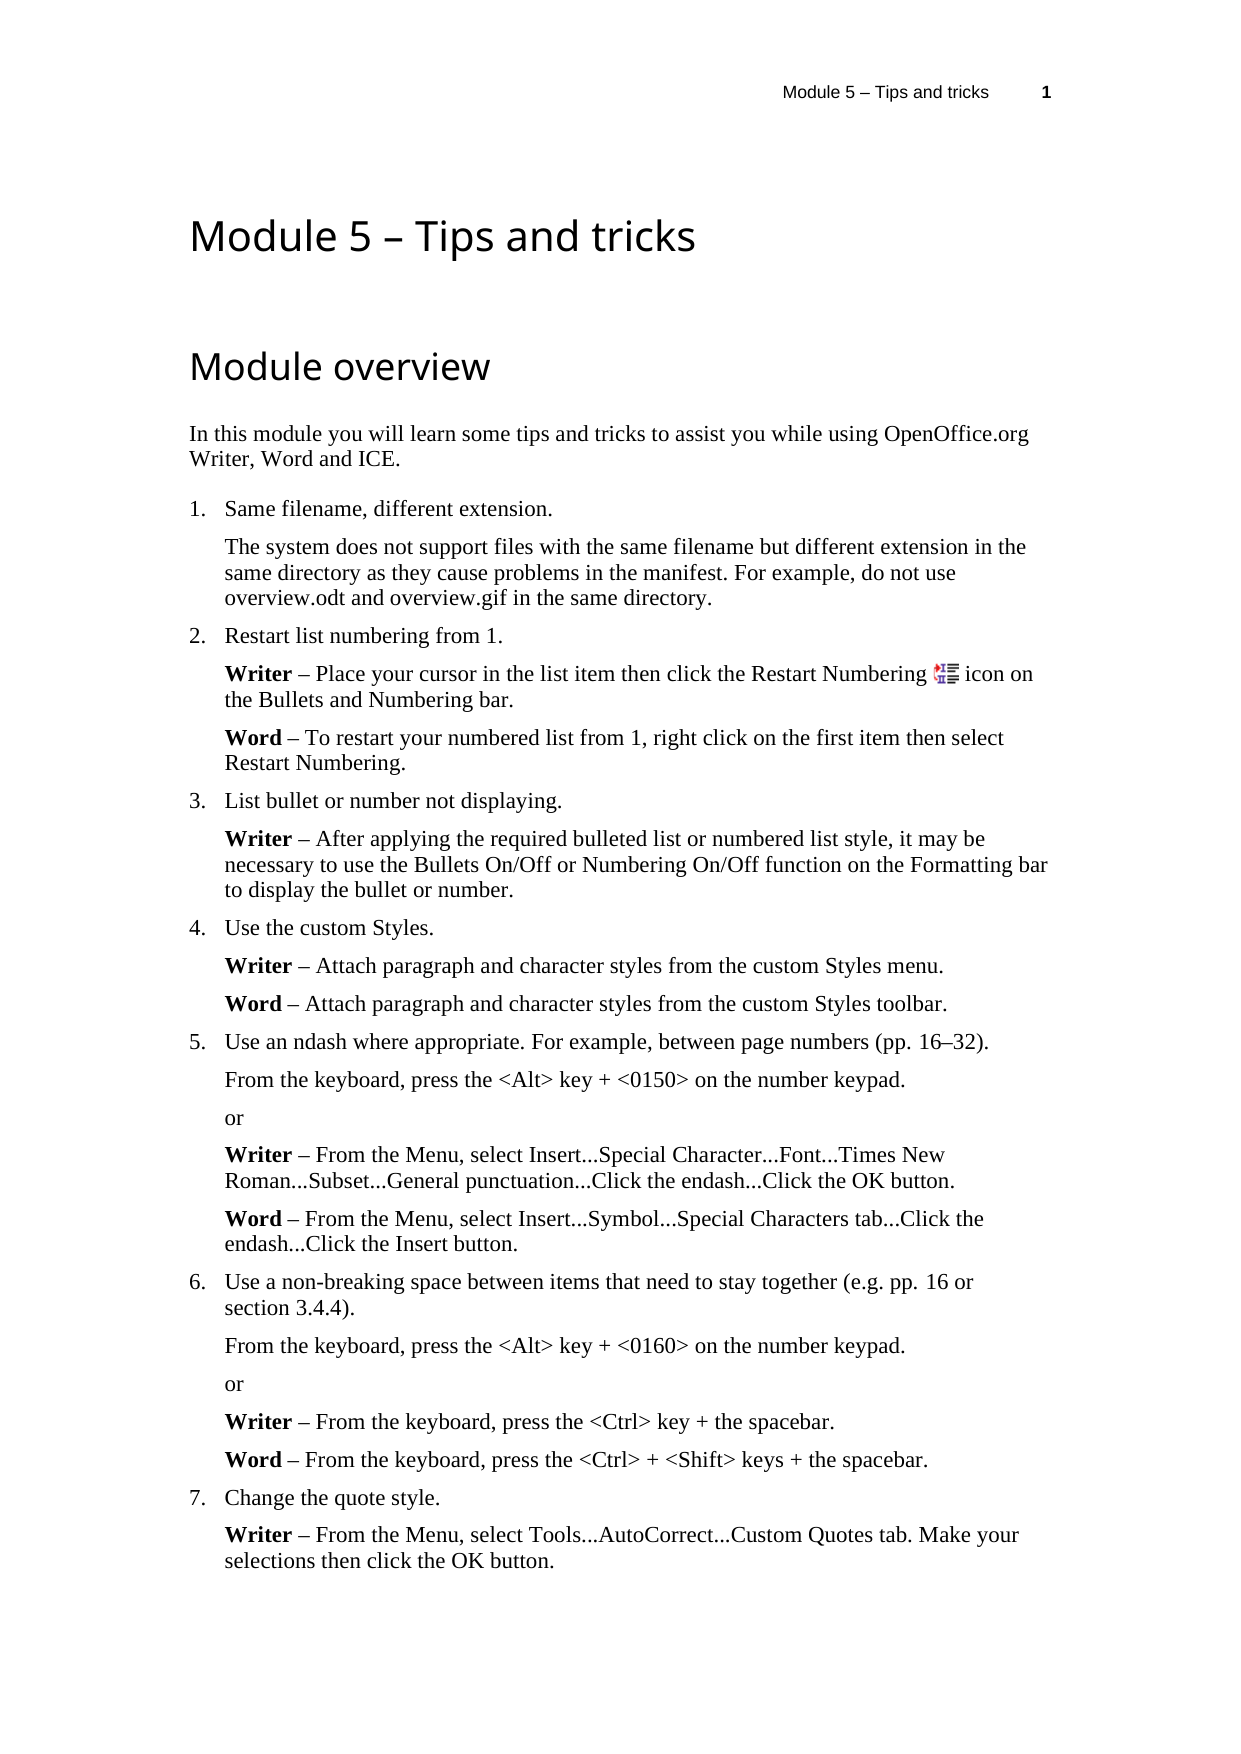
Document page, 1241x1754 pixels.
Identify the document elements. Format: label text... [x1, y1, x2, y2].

text Word – To restart your numbered list from 1, right click on the first item then select Restart Numbering. [224, 724, 1051, 776]
text Word – Attach paragraph and character styles from the custom Styles toolbar. [224, 991, 1051, 1016]
text Word – From the keyboard, press the <Ctrl> + <Shift> keys + the spacebar. [224, 1446, 1051, 1472]
text Writer – After applying the required bulleted list or numbered list style, it may be necessary to use the Bullets On/Off or Numbering On/Off function on the Formatting bar to display the bullet or number. [224, 826, 1051, 902]
picture [933, 661, 959, 687]
text Writer – From the Menu, select Insert...Special Character...Font...Times New Roman...Subset...General punctuation...Click the endash...Click the OK button. [224, 1142, 1051, 1193]
text Word – From the Menu, select Insert...Symbol...Special Characters tab...Click the endash...Click the Insert button. [224, 1206, 1051, 1257]
text or [224, 1371, 1051, 1396]
text From the keyboard, press the <Alt> key + <0150> on the number keypad. [224, 1067, 1051, 1092]
list Use a non-breaking space between items that need to stay together (e.g. pp. 16 or section 3.4.4). [189, 1269, 1051, 1320]
text Module overview [189, 341, 1051, 392]
text Writer – Place your cursor in the list item then click the Restart Numbering icon on the Bullets and Numbering bar. [224, 661, 1051, 712]
text Writer – From the Menu, select Tools...AutoCorrect...Custom Quotes tab. Make your selections then click the OK button. [224, 1522, 1051, 1573]
text Writer – From the keyboard, press the <Ctrl> key + the spacebar. [224, 1408, 1051, 1434]
title Tips and tricks [189, 207, 1051, 264]
list Use the custom Styles. [189, 915, 1051, 940]
text In this module you will learn some tips and tricks to assist you while using OpenOffice.org Writer, Word and ICE. [189, 421, 1051, 472]
text Writer – Attach paragraph and character styles from the custom Styles menu. [224, 953, 1051, 978]
list Restart list numbering from 1. [189, 623, 1051, 649]
list Change the quote style. [189, 1484, 1051, 1510]
text From the keyboard, press the <Alt> key + <0160> on the number keypad. [224, 1333, 1051, 1358]
list List bullet or number not displaying. [189, 788, 1051, 813]
text The system does not support files with the same filename but different extension in the same directory as they cause problems in the manifest. For example, do not use overview.odt and overview.gif in the same directory. [224, 534, 1051, 611]
list Use an ndash where appropriate. For example, between page numbers (pp. 16–32). [189, 1029, 1051, 1054]
list Same filename, different extension. [189, 496, 1051, 522]
text or [224, 1104, 1051, 1130]
